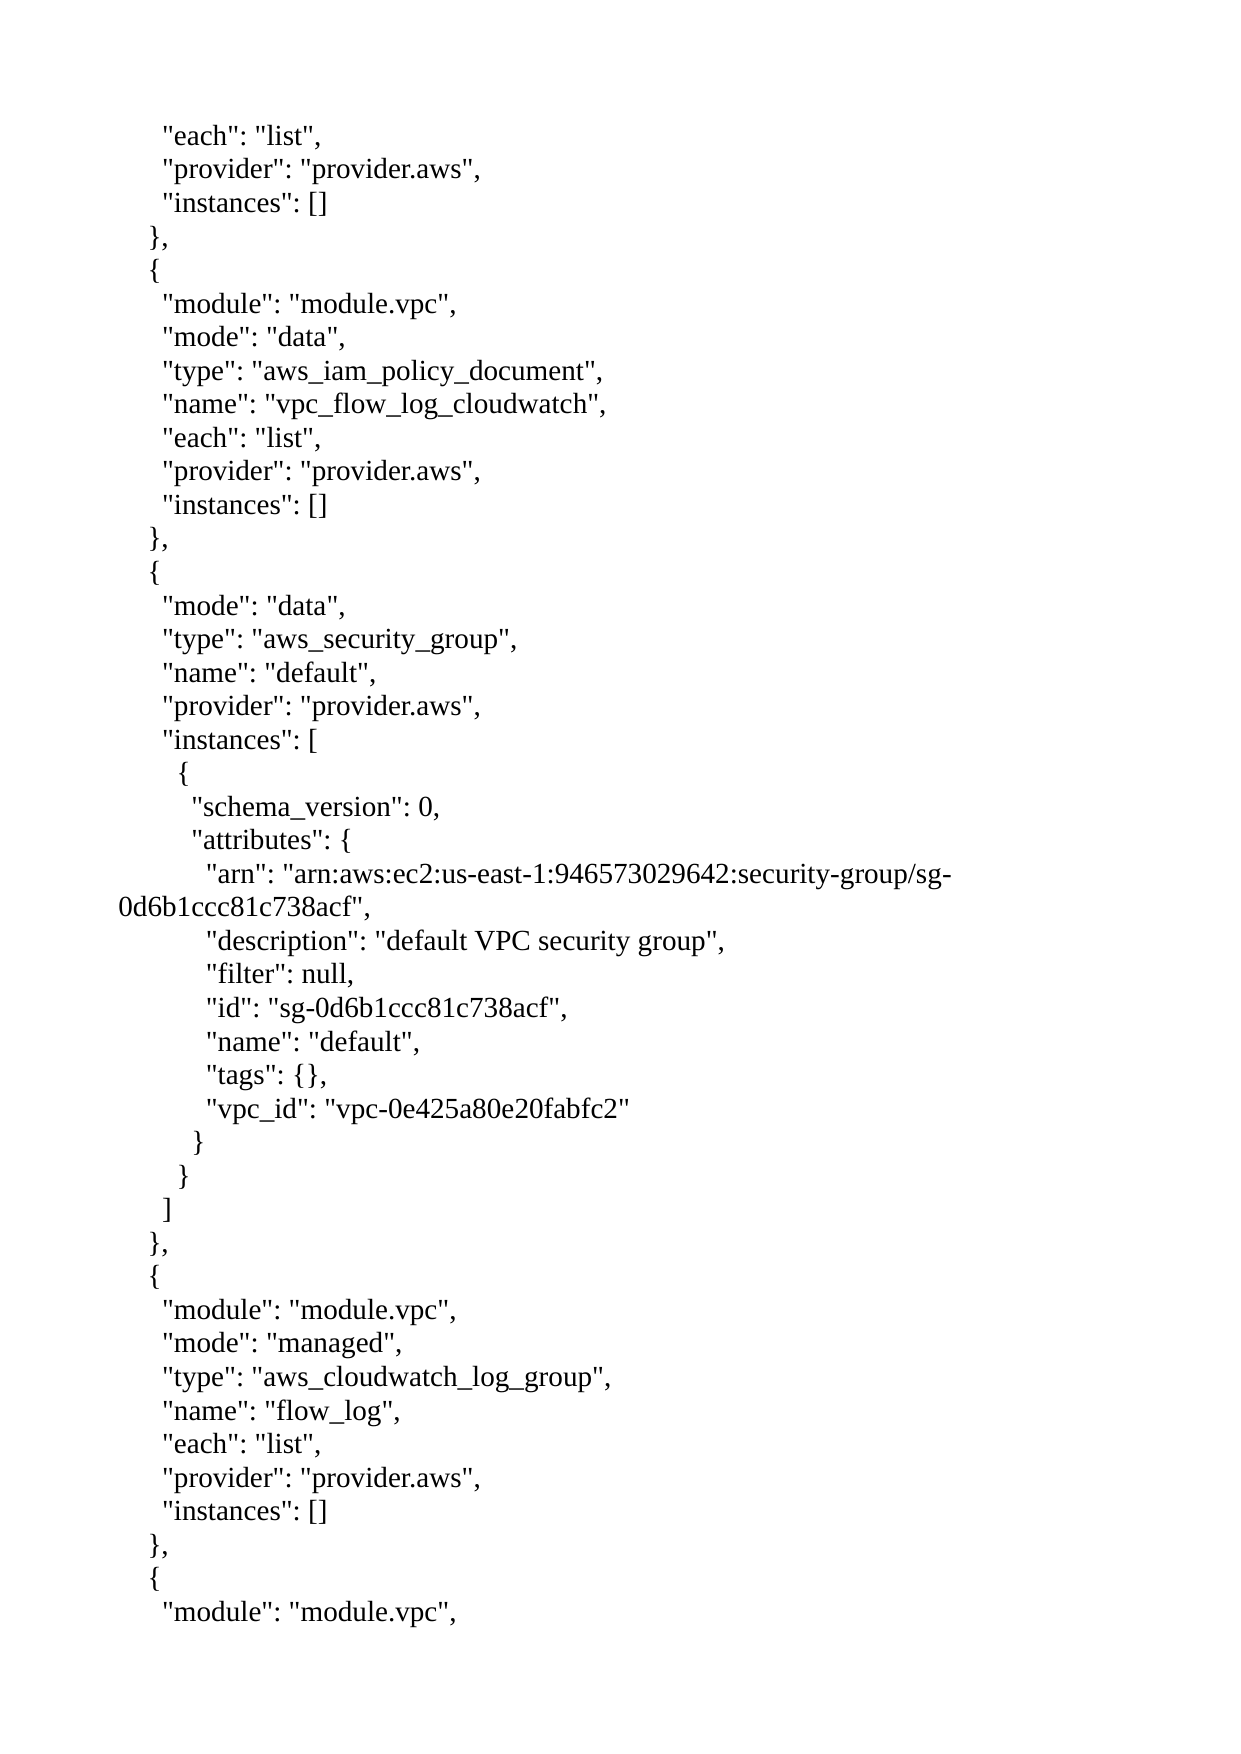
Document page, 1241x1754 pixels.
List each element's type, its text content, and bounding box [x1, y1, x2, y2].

text "name": "vpc_flow_log_cloudwatch", [118, 386, 1122, 420]
text "name": "default", [118, 1024, 1122, 1057]
text "mode": "data", [118, 319, 1122, 353]
text "arn": "arn:aws:ec2:us-east-1:946573029642:security-group/sg-0d6b1ccc81c738acf", [118, 856, 1122, 923]
text }, [118, 1527, 1122, 1560]
text "module": "module.vpc", [118, 1292, 1122, 1326]
text "name": "default", [118, 655, 1122, 688]
text "instances": [] [118, 185, 1122, 219]
text "type": "aws_cloudwatch_log_group", [118, 1359, 1122, 1393]
text "mode": "data", [118, 588, 1122, 621]
text }, [118, 1225, 1122, 1258]
text "schema_version": 0, [118, 789, 1122, 822]
text "provider": "provider.aws", [118, 1460, 1122, 1493]
text "vpc_id": "vpc-0e425a80e20fabfc2" [118, 1091, 1122, 1124]
text "mode": "managed", [118, 1326, 1122, 1359]
text { [118, 252, 1122, 286]
text { [118, 554, 1122, 588]
text "provider": "provider.aws", [118, 152, 1122, 185]
text "attributes": { [118, 822, 1122, 856]
text }, [118, 521, 1122, 554]
text { [118, 1258, 1122, 1292]
text "name": "flow_log", [118, 1393, 1122, 1426]
text "description": "default VPC security group", [118, 923, 1122, 957]
text "tags": {}, [118, 1057, 1122, 1091]
text { [118, 755, 1122, 789]
text ] [118, 1191, 1122, 1225]
text "instances": [ [118, 722, 1122, 755]
text "type": "aws_iam_policy_document", [118, 353, 1122, 386]
text "filter": null, [118, 957, 1122, 990]
text "each": "list", [118, 420, 1122, 453]
text "instances": [] [118, 487, 1122, 521]
text "module": "module.vpc", [118, 286, 1122, 319]
text } [118, 1124, 1122, 1158]
text "id": "sg-0d6b1ccc81c738acf", [118, 990, 1122, 1024]
text "instances": [] [118, 1493, 1122, 1527]
text "type": "aws_security_group", [118, 621, 1122, 655]
text "provider": "provider.aws", [118, 688, 1122, 722]
text { [118, 1560, 1122, 1594]
text } [118, 1158, 1122, 1191]
text "each": "list", [118, 118, 1122, 152]
text }, [118, 219, 1122, 252]
text "provider": "provider.aws", [118, 453, 1122, 487]
text "module": "module.vpc", [118, 1594, 1122, 1627]
text "each": "list", [118, 1426, 1122, 1460]
